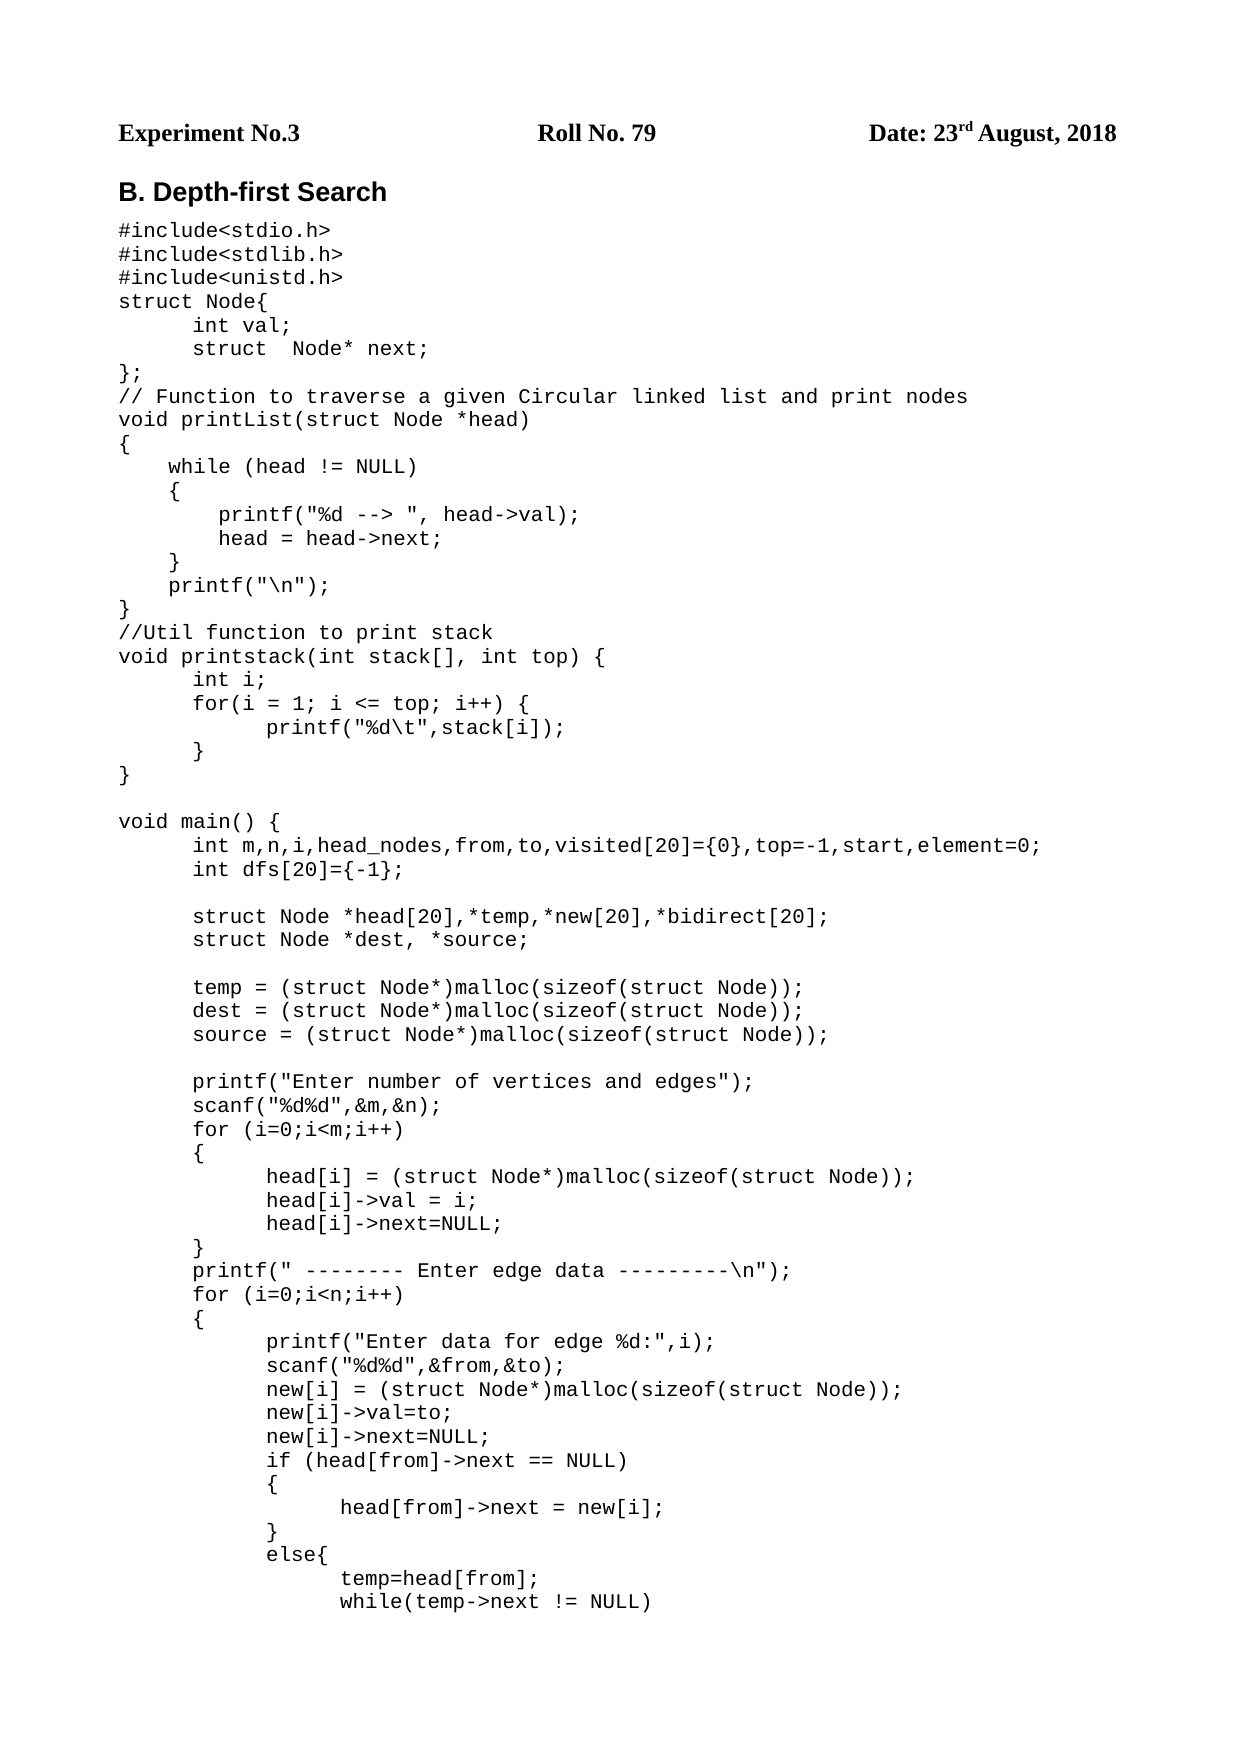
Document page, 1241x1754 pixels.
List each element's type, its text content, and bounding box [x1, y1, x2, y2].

text for(i = 1; i <= top; i++) { [118, 693, 1122, 717]
text // Function to traverse a given Circular linked list and print nodes [118, 386, 1122, 409]
text int m,n,i,head_nodes,from,to,visited[20]={0},top=-1,start,element=0; [118, 835, 1122, 858]
text new[i]->val=to; [118, 1402, 1122, 1426]
text struct Node *head[20],*temp,*new[20],*bidirect[20]; [118, 906, 1122, 929]
text scanf("%d%d",&from,&to); [118, 1355, 1122, 1379]
text int i; [118, 669, 1122, 693]
text head[from]->next = new[i]; [118, 1497, 1122, 1521]
text struct Node* next; [118, 338, 1122, 362]
text printf("Enter data for edge %d:",i); [118, 1331, 1122, 1355]
text temp = (struct Node*)malloc(sizeof(struct Node)); [118, 977, 1122, 1000]
text //Util function to print stack [118, 622, 1122, 646]
text printf("Enter number of vertices and edges"); [118, 1071, 1122, 1095]
text printf(" -------- Enter edge data ---------\n"); [118, 1261, 1122, 1284]
text }; [118, 362, 1122, 386]
text } [118, 764, 1122, 788]
text { [118, 1308, 1122, 1331]
text head = head->next; [118, 527, 1122, 551]
text } [118, 598, 1122, 622]
text while (head != NULL) [118, 457, 1122, 480]
text { [118, 480, 1122, 504]
text for (i=0;i<m;i++) [118, 1119, 1122, 1142]
text else{ [118, 1544, 1122, 1568]
text #include<stdio.h> [118, 220, 1122, 244]
text struct Node *dest, *source; [118, 929, 1122, 953]
text #include<stdlib.h> [118, 244, 1122, 267]
text } [118, 740, 1122, 764]
text new[i] = (struct Node*)malloc(sizeof(struct Node)); [118, 1379, 1122, 1402]
text head[i] = (struct Node*)malloc(sizeof(struct Node)); [118, 1166, 1122, 1189]
text new[i]->next=NULL; [118, 1426, 1122, 1450]
text } [118, 1521, 1122, 1544]
text #include<unistd.h> [118, 267, 1122, 291]
text head[i]->next=NULL; [118, 1213, 1122, 1237]
text int dfs[20]={-1}; [118, 858, 1122, 882]
text { [118, 1473, 1122, 1497]
text for (i=0;i<n;i++) [118, 1284, 1122, 1308]
subtitle B. Depth-first Search [118, 176, 1122, 208]
text void main() { [118, 811, 1122, 835]
text temp=head[from]; [118, 1568, 1122, 1592]
text while(temp->next != NULL) [118, 1592, 1122, 1615]
text struct Node{ [118, 291, 1122, 315]
text source = (struct Node*)malloc(sizeof(struct Node)); [118, 1024, 1122, 1048]
text int val; [118, 315, 1122, 338]
text { [118, 433, 1122, 457]
text printf("%d\t",stack[i]); [118, 717, 1122, 740]
text } [118, 551, 1122, 575]
text void printstack(int stack[], int top) { [118, 646, 1122, 669]
text if (head[from]->next == NULL) [118, 1450, 1122, 1473]
text printf("%d --> ", head->val); [118, 504, 1122, 527]
text { [118, 1142, 1122, 1166]
text dest = (struct Node*)malloc(sizeof(struct Node)); [118, 1000, 1122, 1024]
text } [118, 1237, 1122, 1261]
text head[i]->val = i; [118, 1189, 1122, 1213]
text printf("\n"); [118, 575, 1122, 598]
text void printList(struct Node *head) [118, 409, 1122, 433]
text scanf("%d%d",&m,&n); [118, 1095, 1122, 1119]
